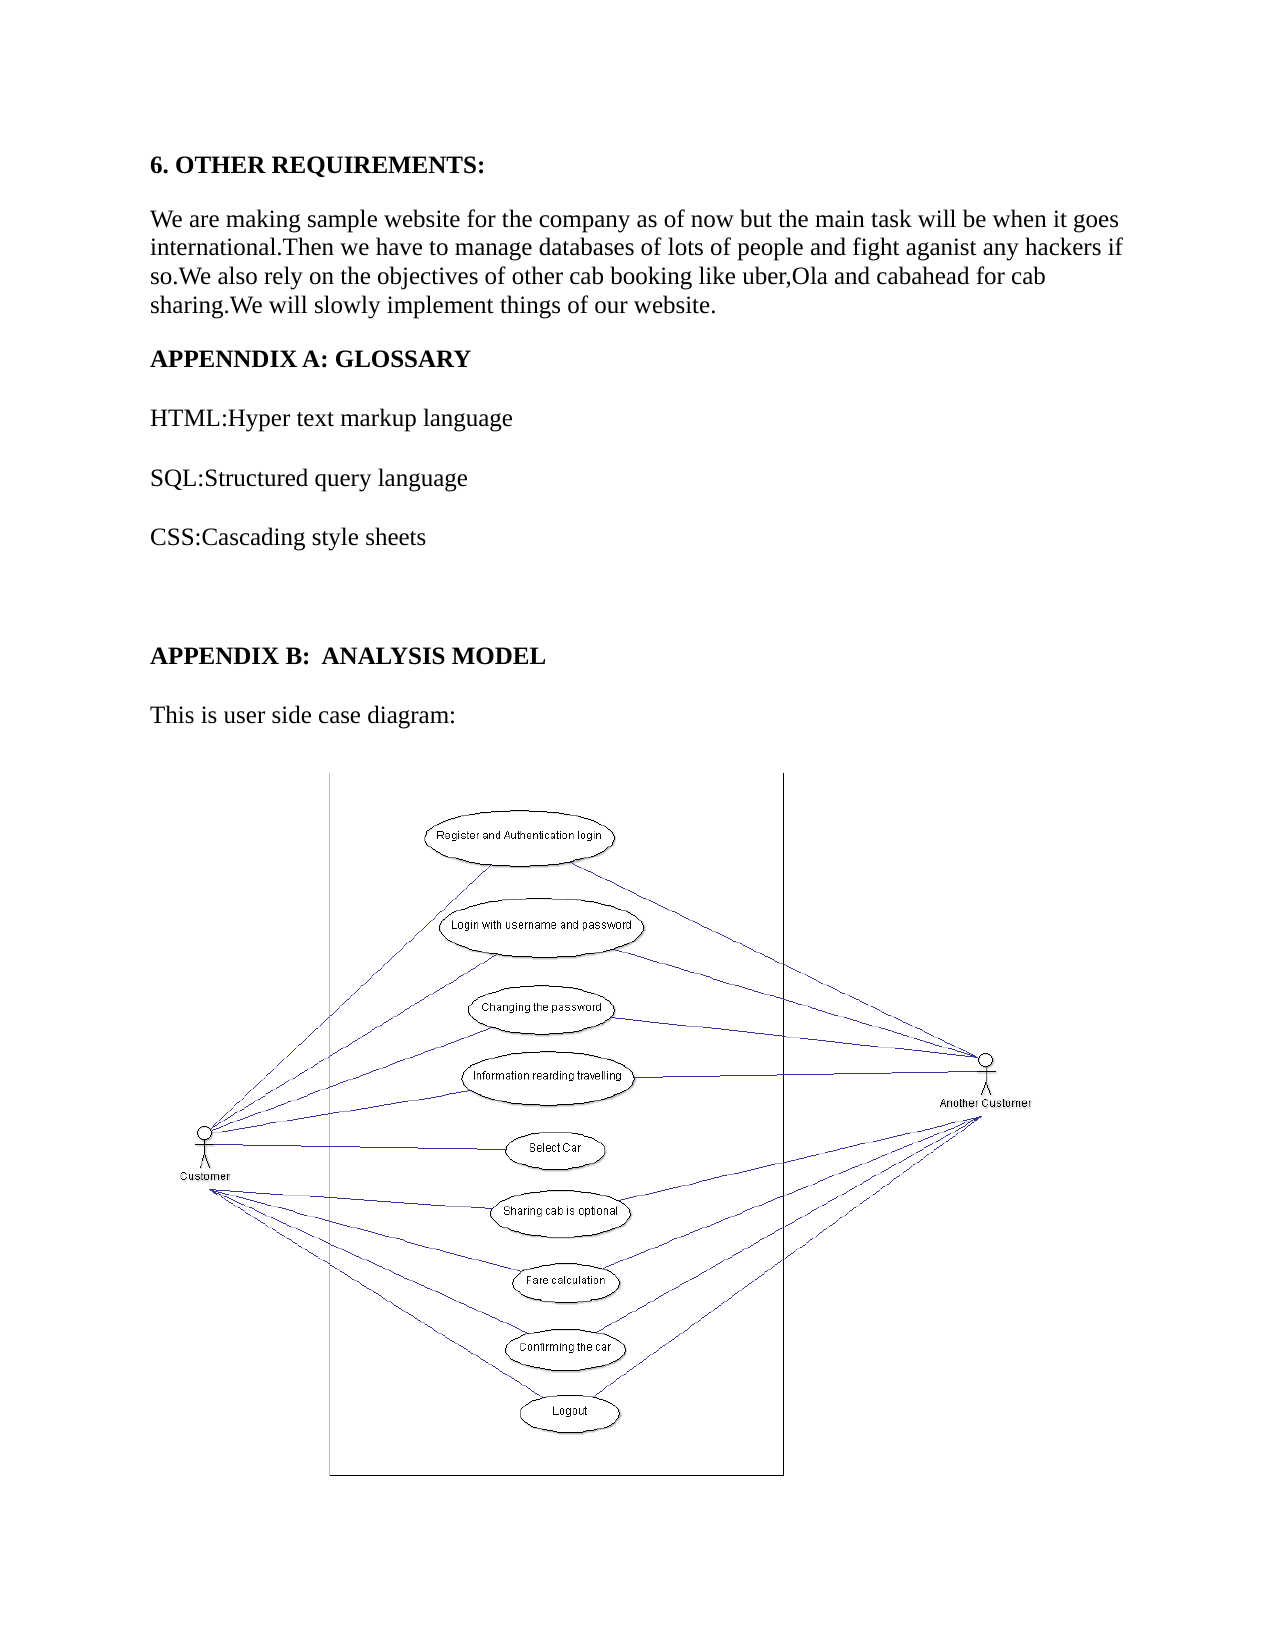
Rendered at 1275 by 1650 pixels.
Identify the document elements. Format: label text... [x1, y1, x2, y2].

text SQL:Structured query language [150, 463, 1125, 491]
picture [117, 773, 1093, 1650]
text This is user side case diagram: [150, 701, 1125, 729]
text APPENDIX B: ANALYSIS MODEL [150, 641, 1125, 670]
text APPENNDIX A: GLOSSARY [150, 344, 1125, 372]
title We are making sample website for the company as of now but the main task will be when it goes international.Then we have to manage databases of lots of people and fight aganist any hackers if so.We also rely on the objectives of other cab booking like uber,Ola and cabahead for cab sharing.We will slowly implement things of our website. [150, 204, 1125, 319]
text CSS:Cascading style sheets [150, 522, 1125, 551]
text HTML:Hyper text markup language [150, 403, 1125, 432]
title 6. OTHER REQUIREMENTS: [150, 150, 1125, 179]
